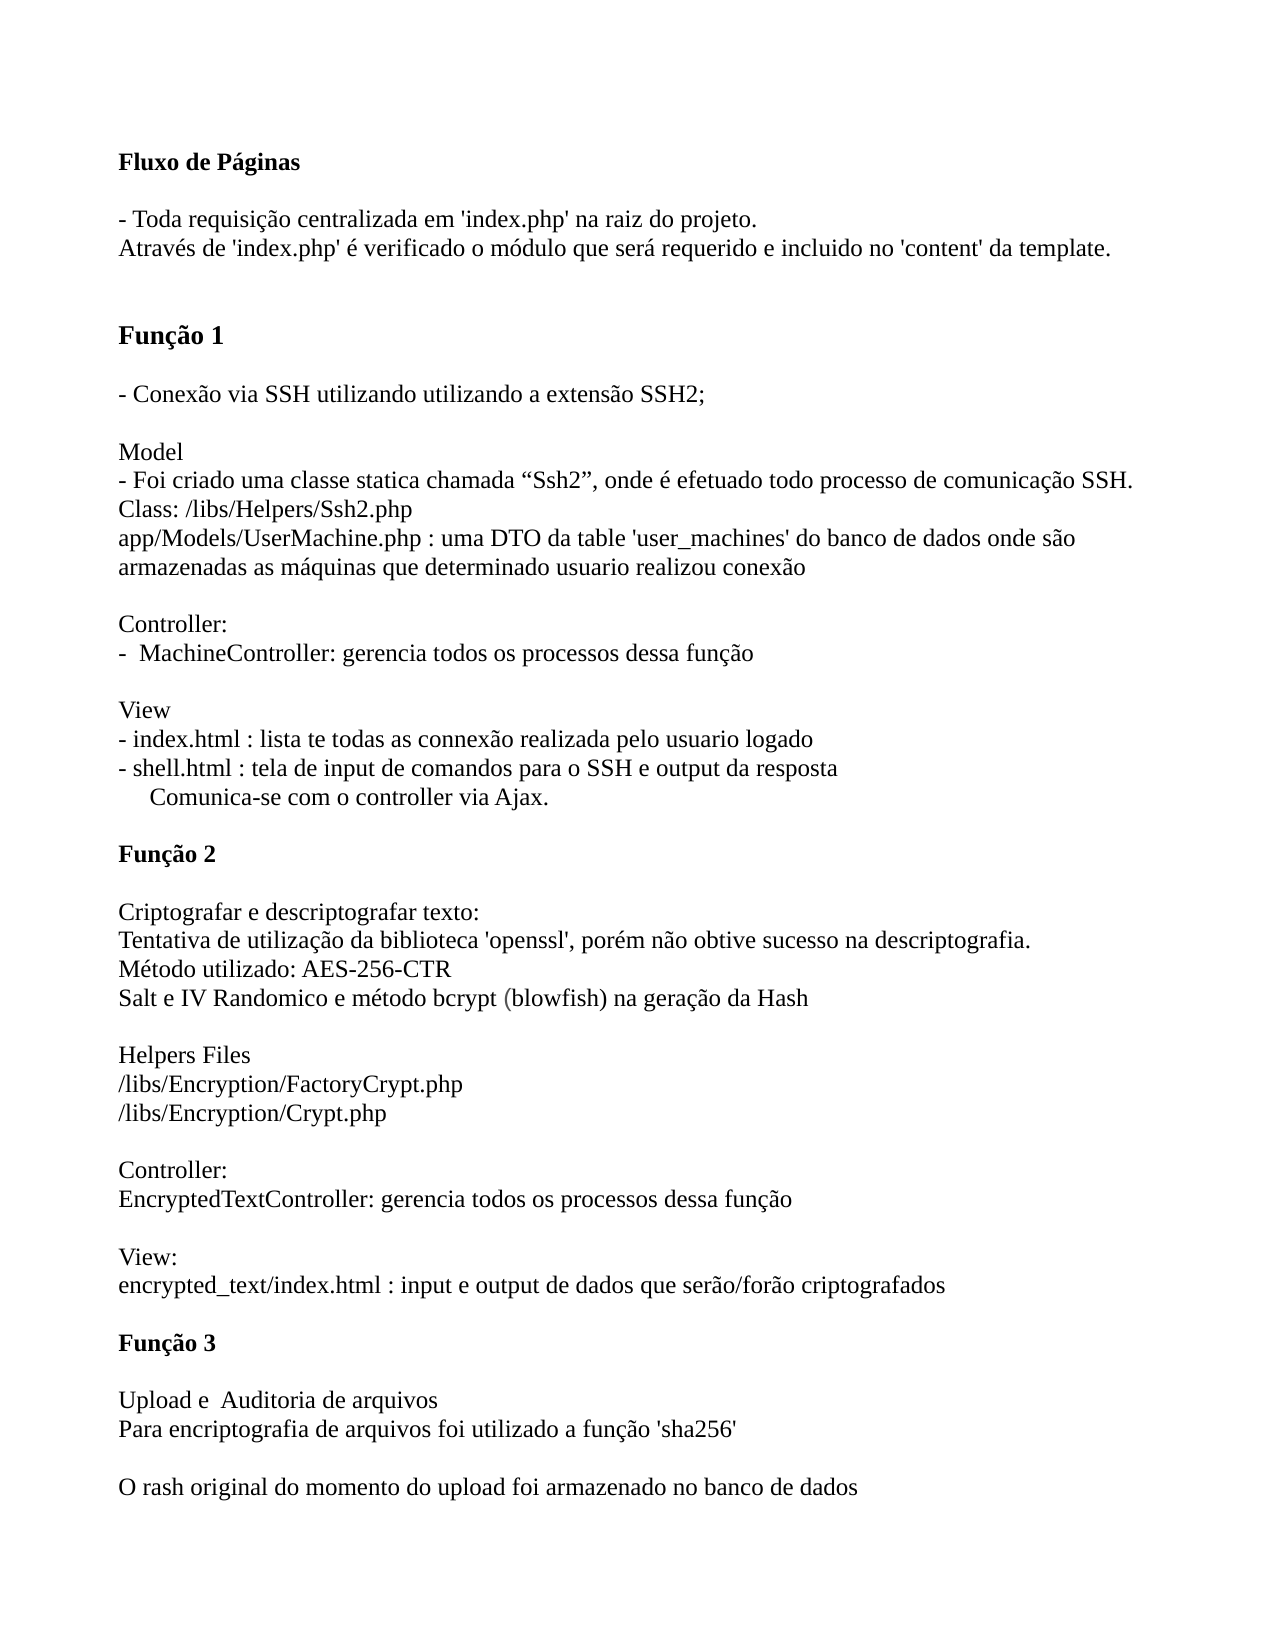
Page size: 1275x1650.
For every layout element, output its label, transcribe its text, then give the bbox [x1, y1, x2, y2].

text - Conexão via SSH utilizando utilizando a extensão SSH2; [118, 379, 1157, 408]
text Controller: [118, 609, 1157, 638]
text - Toda requisição centralizada em 'index.php' na raiz do projeto. [118, 204, 1157, 233]
text - Foi criado uma classe statica chamada “Ssh2”, onde é efetuado todo processo de comunicação SSH. [118, 466, 1157, 494]
text /libs/Encryption/FactoryCrypt.php [118, 1069, 1157, 1098]
text - index.html : lista te todas as connexão realizada pelo usuario logado [118, 724, 1157, 753]
text View [118, 696, 1157, 724]
text Helpers Files [118, 1041, 1157, 1069]
text Upload e Auditoria de arquivos [118, 1386, 1157, 1414]
text Comunica-se com o controller via Ajax. [118, 782, 1157, 811]
text Criptografar e descriptografar texto: Tentativa de utilização da biblioteca 'openssl', porém não obtive sucesso na descriptografia. [118, 897, 1157, 954]
text O rash original do momento do upload foi armazenado no banco de dados [118, 1472, 1157, 1501]
text app/Models/UserMachine.php : uma DTO da table 'user_machines' do banco de dados onde são armazenadas as máquinas que determinado usuario realizou conexão [118, 523, 1157, 581]
text Class: /libs/Helpers/Ssh2.php [118, 494, 1157, 523]
text - shell.html : tela de input de comandos para o SSH e output da resposta [118, 753, 1157, 782]
text Para encriptografia de arquivos foi utilizado a função 'sha256' [118, 1414, 1157, 1443]
text Função 2 [118, 839, 1157, 868]
text encrypted_text/index.html : input e output de dados que serão/forão criptografados [118, 1271, 1157, 1299]
text Através de 'index.php' é verificado o módulo que será requerido e incluido no 'content' da template. [118, 233, 1157, 262]
text View: [118, 1242, 1157, 1271]
text /libs/Encryption/Crypt.php [118, 1098, 1157, 1127]
text Model [118, 437, 1157, 466]
text Fluxo de Páginas [118, 147, 1157, 204]
text Função 3 [118, 1328, 1157, 1357]
text EncryptedTextController: gerencia todos os processos dessa função [118, 1184, 1157, 1213]
text Controller: [118, 1156, 1157, 1184]
text Salt e IV Randomico e método bcrypt (blowfish) na geração da Hash [118, 983, 1157, 1012]
text - MachineController: gerencia todos os processos dessa função [118, 638, 1157, 667]
text Método utilizado: AES-256-CTR [118, 954, 1157, 983]
text Função 1 [118, 291, 1157, 351]
